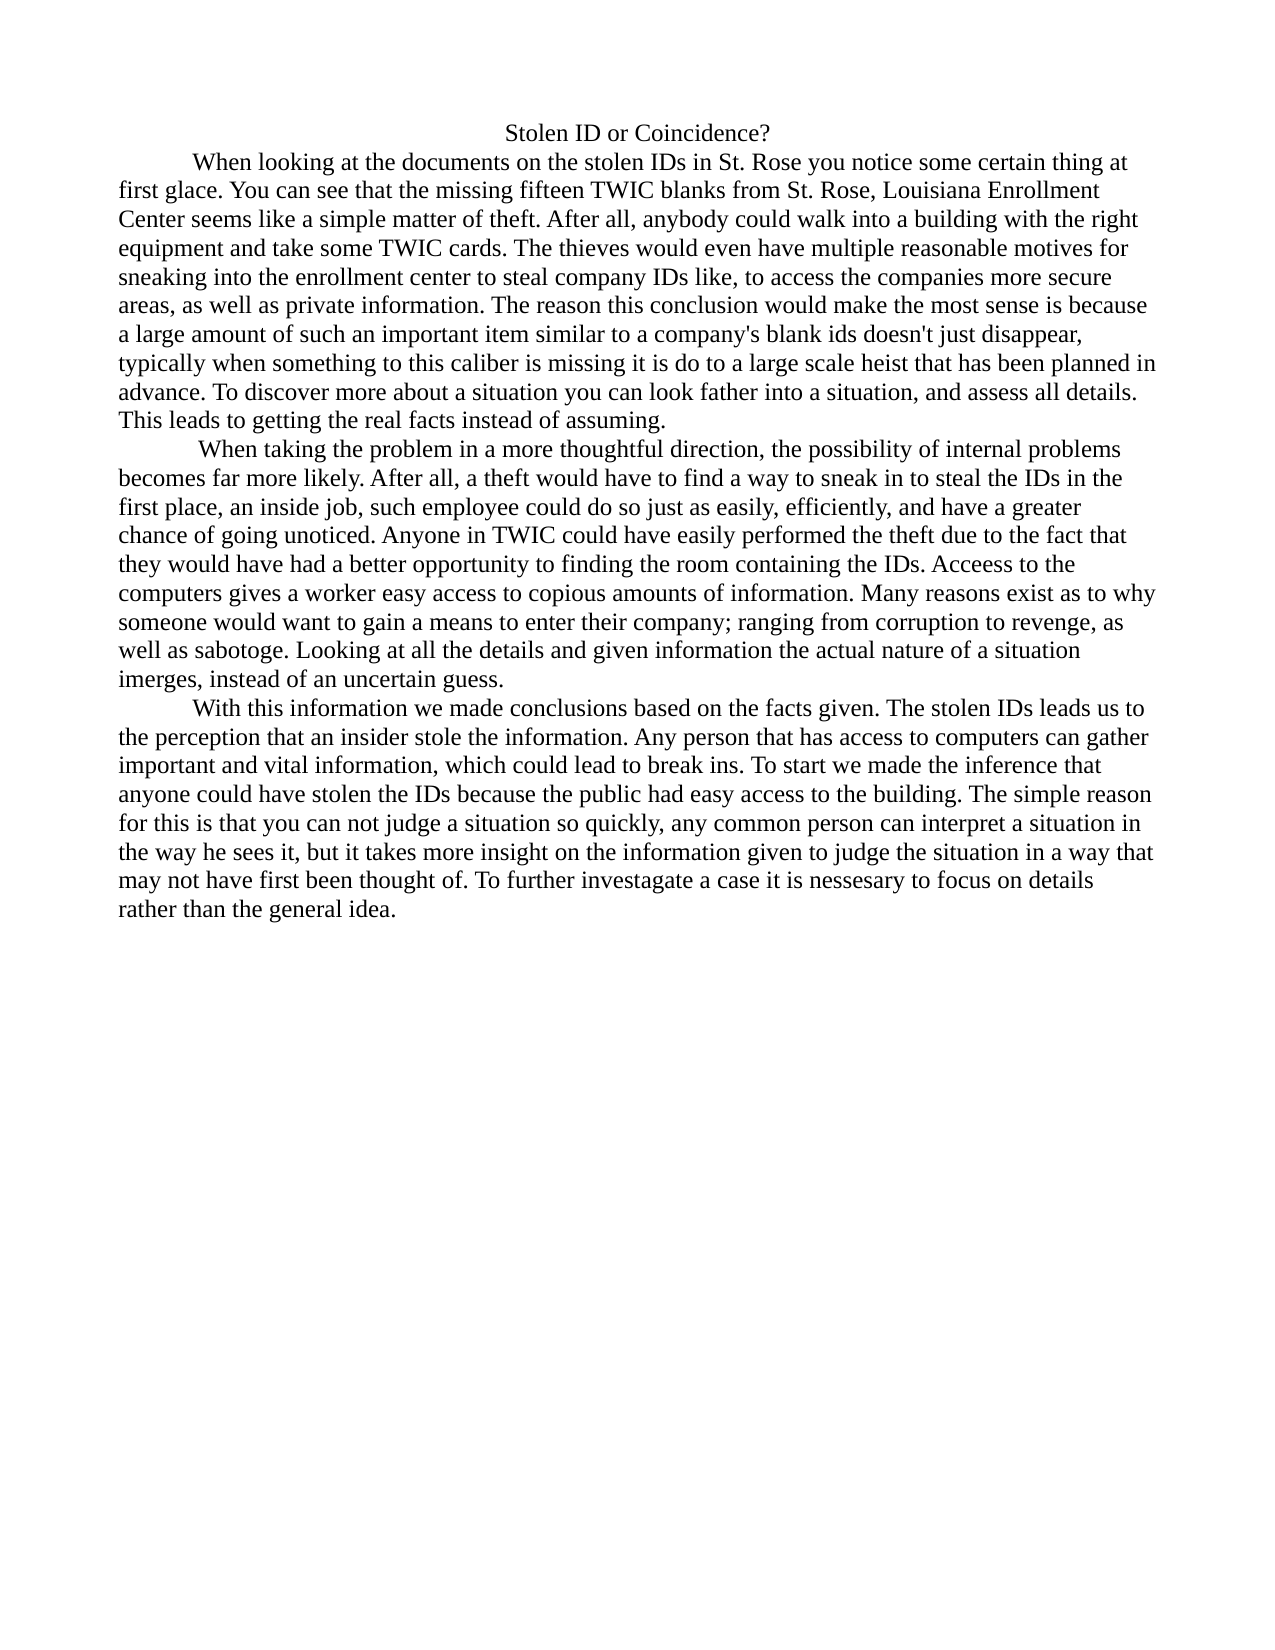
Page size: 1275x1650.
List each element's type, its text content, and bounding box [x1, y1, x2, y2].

text When looking at the documents on the stolen IDs in St. Rose you notice some certain thing at first glace. You can see that the missing fifteen TWIC blanks from St. Rose, Louisiana Enrollment Center seems like a simple matter of theft. After all, anybody could walk into a building with the right equipment and take some TWIC cards. The thieves would even have multiple reasonable motives for sneaking into the enrollment center to steal company IDs like, to access the companies more secure areas, as well as private information. The reason this conclusion would make the most sense is because a large amount of such an important item similar to a company's blank ids doesn't just disappear, typically when something to this caliber is missing it is do to a large scale heist that has been planned in advance. To discover more about a situation you can look father into a situation, and assess all details. This leads to getting the real facts instead of assuming. [118, 147, 1157, 434]
text With this information we made conclusions based on the facts given. The stolen IDs leads us to the perception that an insider stole the information. Any person that has access to computers can gather important and vital information, which could lead to break ins. To start we made the inference that anyone could have stolen the IDs because the public had easy access to the building. The simple reason for this is that you can not judge a situation so quickly, any common person can interpret a situation in the way he sees it, but it takes more insight on the information given to judge the situation in a way that may not have first been thought of. To further investagate a case it is nessesary to focus on details rather than the general idea. [118, 693, 1157, 923]
text Stolen ID or Coincidence? [118, 118, 1157, 147]
text When taking the problem in a more thoughtful direction, the possibility of internal problems becomes far more likely. After all, a theft would have to find a way to sneak in to steal the IDs in the first place, an inside job, such employee could do so just as easily, efficiently, and have a greater chance of going unoticed. Anyone in TWIC could have easily performed the theft due to the fact that they would have had a better opportunity to finding the room containing the IDs. Acceess to the computers gives a worker easy access to copious amounts of information. Many reasons exist as to why someone would want to gain a means to enter their company; ranging from corruption to revenge, as well as sabotoge. Looking at all the details and given information the actual nature of a situation imerges, instead of an uncertain guess. [118, 434, 1157, 693]
